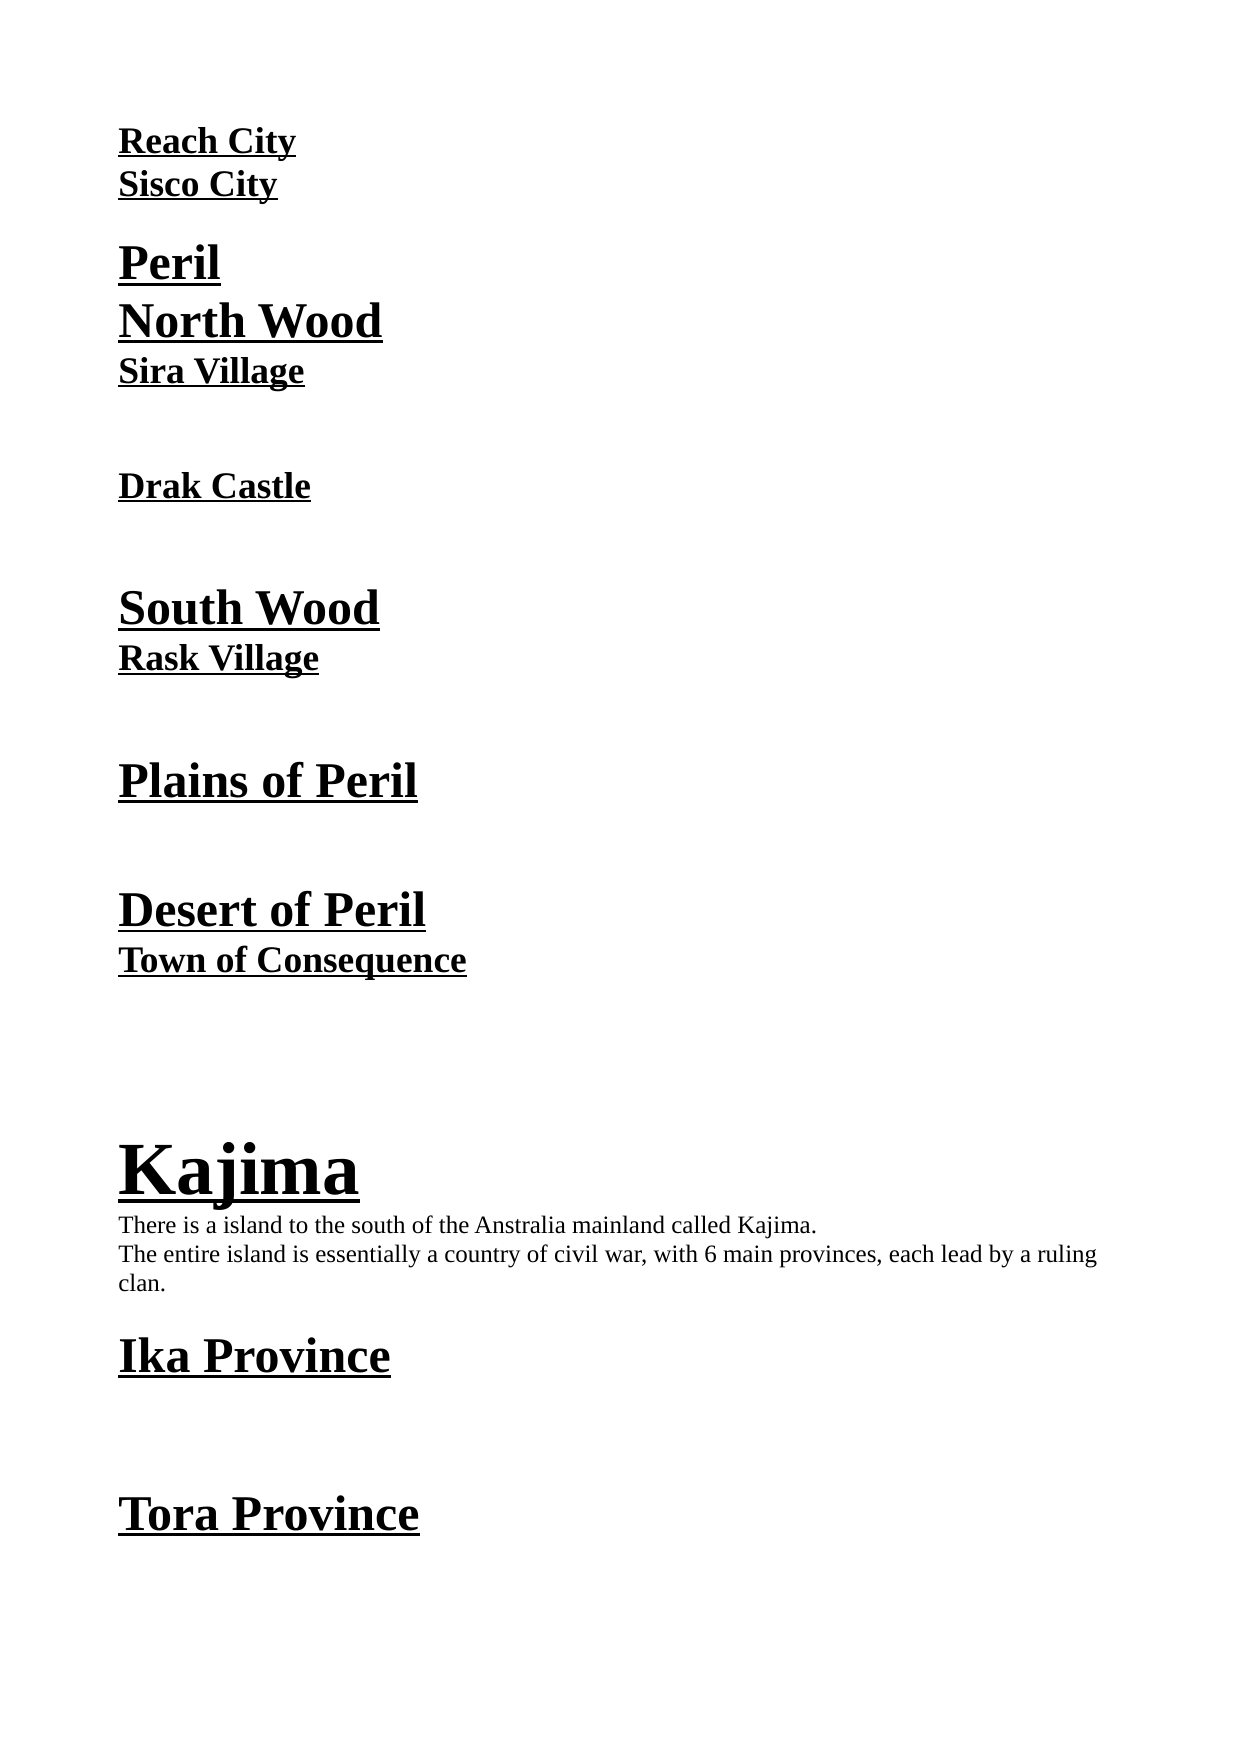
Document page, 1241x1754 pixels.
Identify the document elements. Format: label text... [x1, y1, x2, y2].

text Kajima [118, 1067, 1122, 1211]
text Desert of Peril [118, 837, 1122, 937]
text Tora Province [118, 1426, 1122, 1541]
text Reach City Sisco City [118, 118, 1122, 204]
text Peril North Wood [118, 233, 1122, 348]
text Town of Consequence [118, 937, 1122, 981]
text South Wood [118, 535, 1122, 636]
text Sira Village [118, 348, 1122, 391]
text There is a island to the south of the Anstralia mainland called Kajima. [118, 1211, 1122, 1239]
text The entire island is essentially a country of civil war, with 6 main provinces, each lead by a ruling clan. Ika Province [118, 1239, 1122, 1383]
text Drak Castle [118, 420, 1122, 506]
text Plains of Peril [118, 707, 1122, 808]
text Rask Village [118, 636, 1122, 679]
